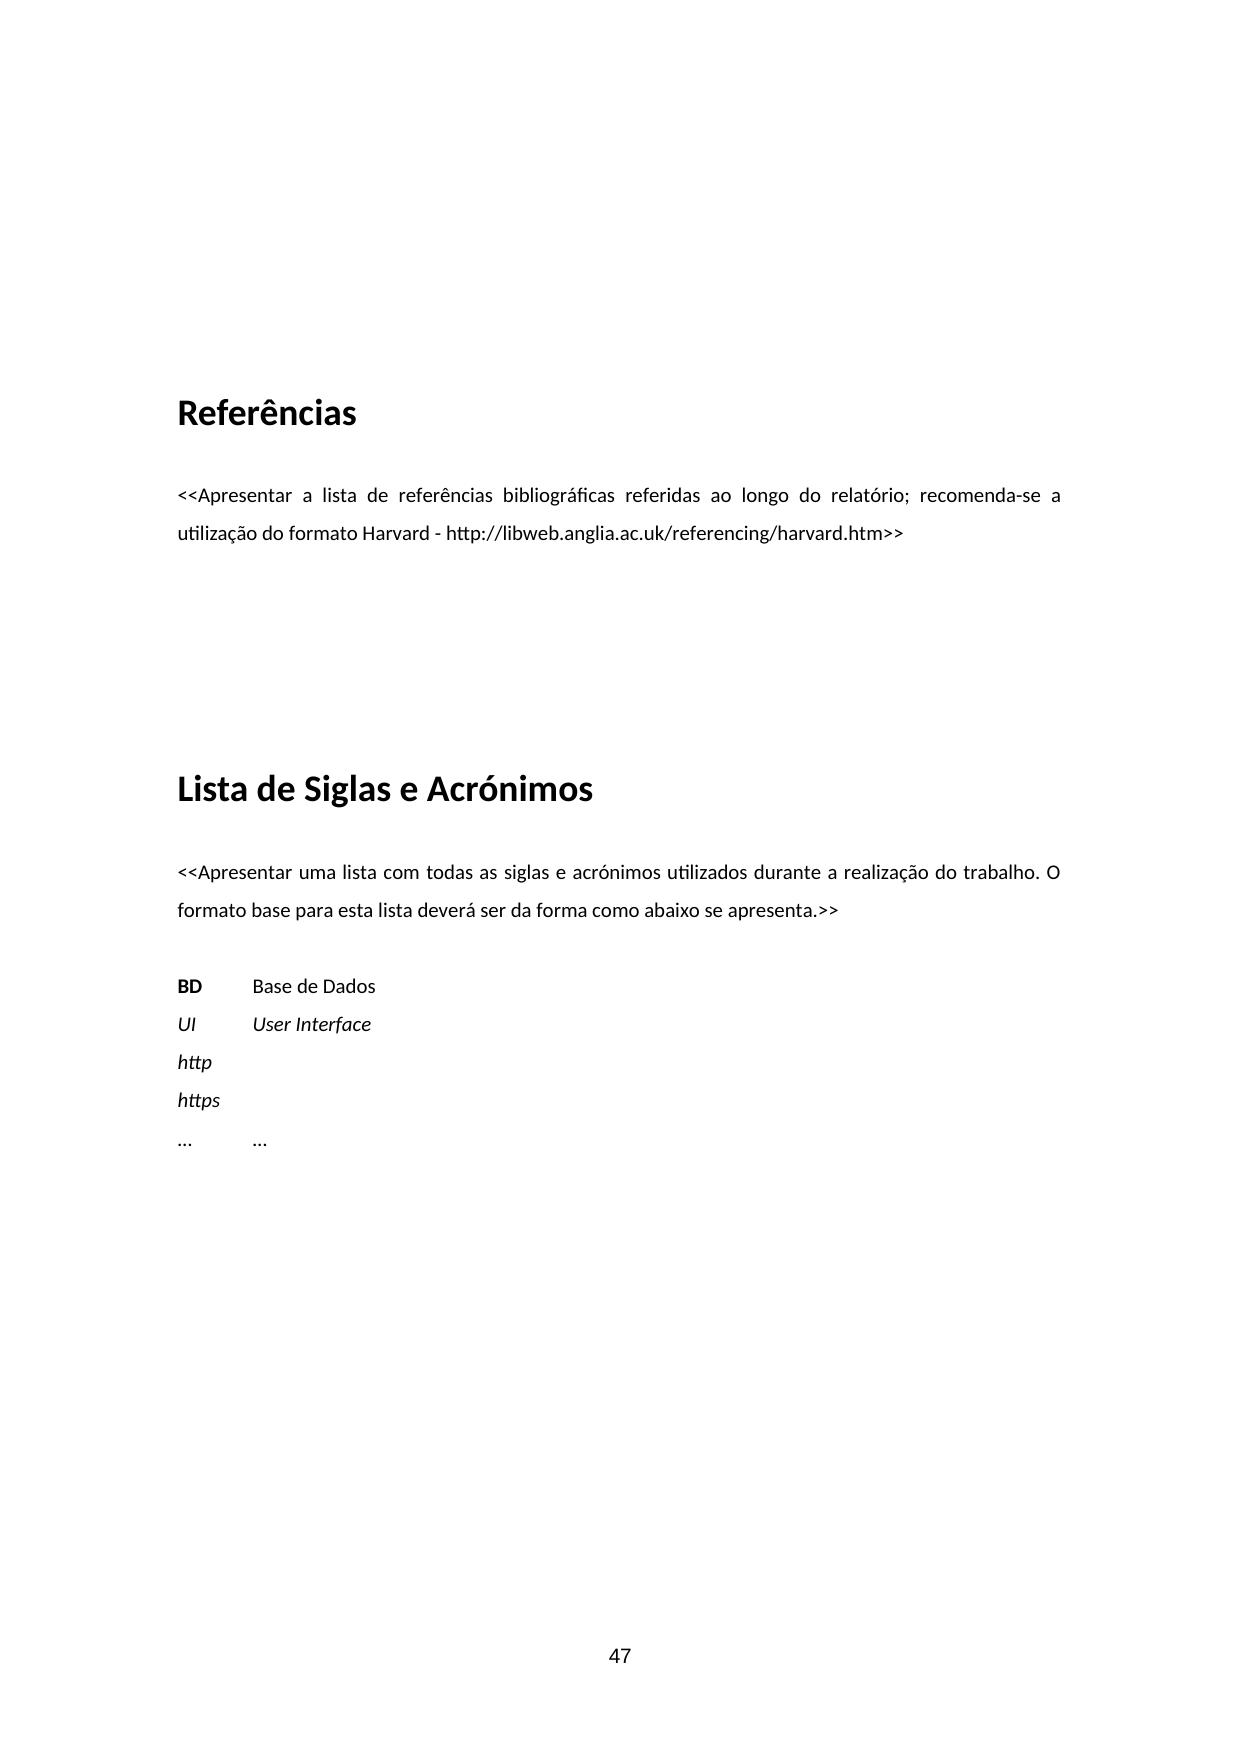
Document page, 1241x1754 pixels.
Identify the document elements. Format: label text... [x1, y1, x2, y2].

text <<Apresentar uma lista com todas as siglas e acrónimos utilizados durante a realização do trabalho. O formato base para esta lista deverá ser da forma como abaixo se apresenta.>> [177, 859, 1063, 922]
subtitle Lista de Siglas e Acrónimos [177, 765, 1063, 811]
text BD Base de Dados [177, 973, 1063, 999]
text <<Apresentar a lista de referências bibliográficas referidas ao longo do relatório; recomenda-se a utilização do formato Harvard - http://libweb.anglia.ac.uk/referencing/harvard.htm>> [177, 482, 1063, 546]
subtitle Referências [177, 388, 1063, 434]
text https [177, 1088, 1063, 1113]
text ... ... [177, 1126, 1063, 1151]
text UI User Interface [177, 1011, 1063, 1037]
text http [177, 1049, 1063, 1075]
